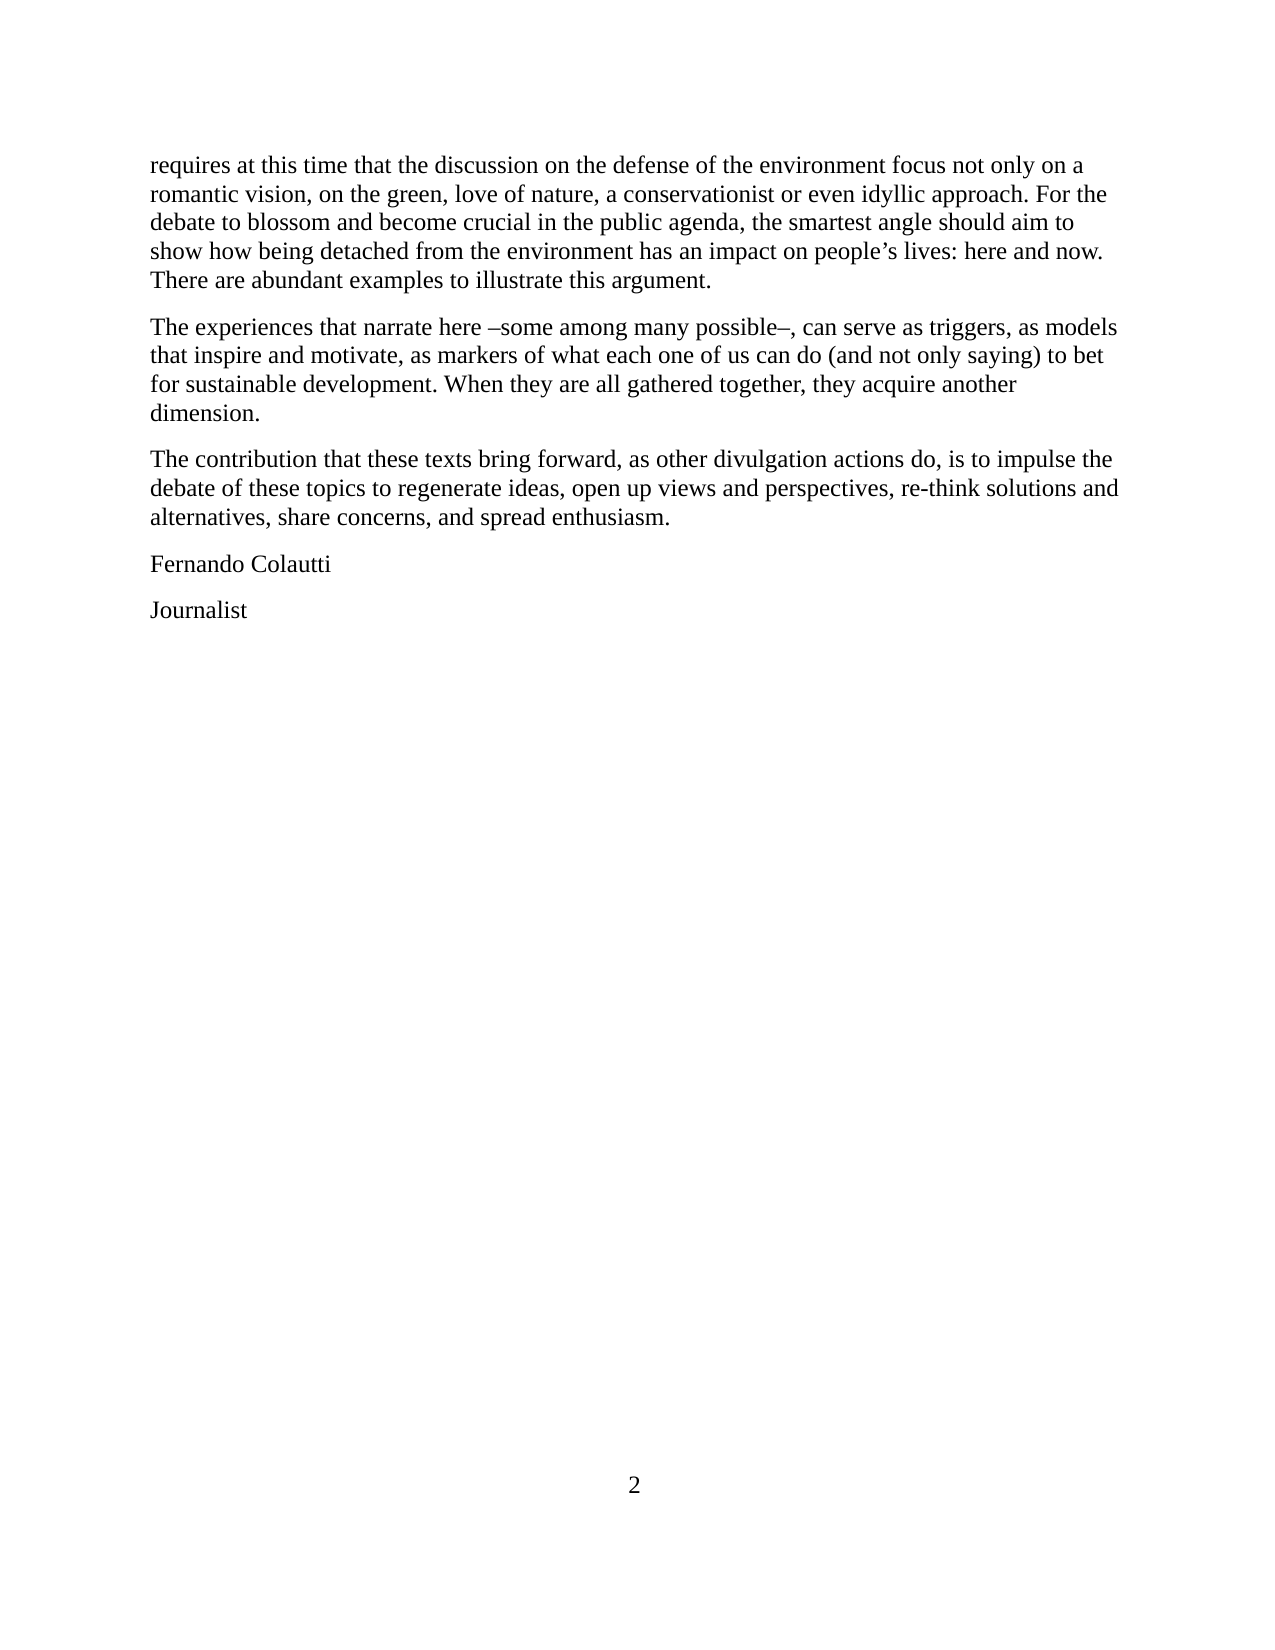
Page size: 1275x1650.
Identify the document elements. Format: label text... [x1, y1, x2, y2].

text requires at this time that the discussion on the defense of the environment focus not only on a romantic vision, on the green, love of nature, a conservationist or even idyllic approach. For the debate to blossom and become crucial in the public agenda, the smartest angle should aim to show how being detached from the environment has an impact on people’s lives: here and now. There are abundant examples to illustrate this argument. [150, 150, 1125, 294]
text Fernando Colautti [150, 549, 1125, 577]
text The contribution that these texts bring forward, as other divulgation actions do, is to impulse the debate of these topics to regenerate ideas, open up views and perspectives, re-think solutions and alternatives, share concerns, and spread enthusiasm. [150, 444, 1125, 531]
text The experiences that narrate here –some among many possible–, can serve as triggers, as models that inspire and motivate, as markers of what each one of us can do (and not only saying) to bet for sustainable development. When they are all gathered together, they acquire another dimension. [150, 312, 1125, 427]
text Journalist [150, 595, 1125, 624]
